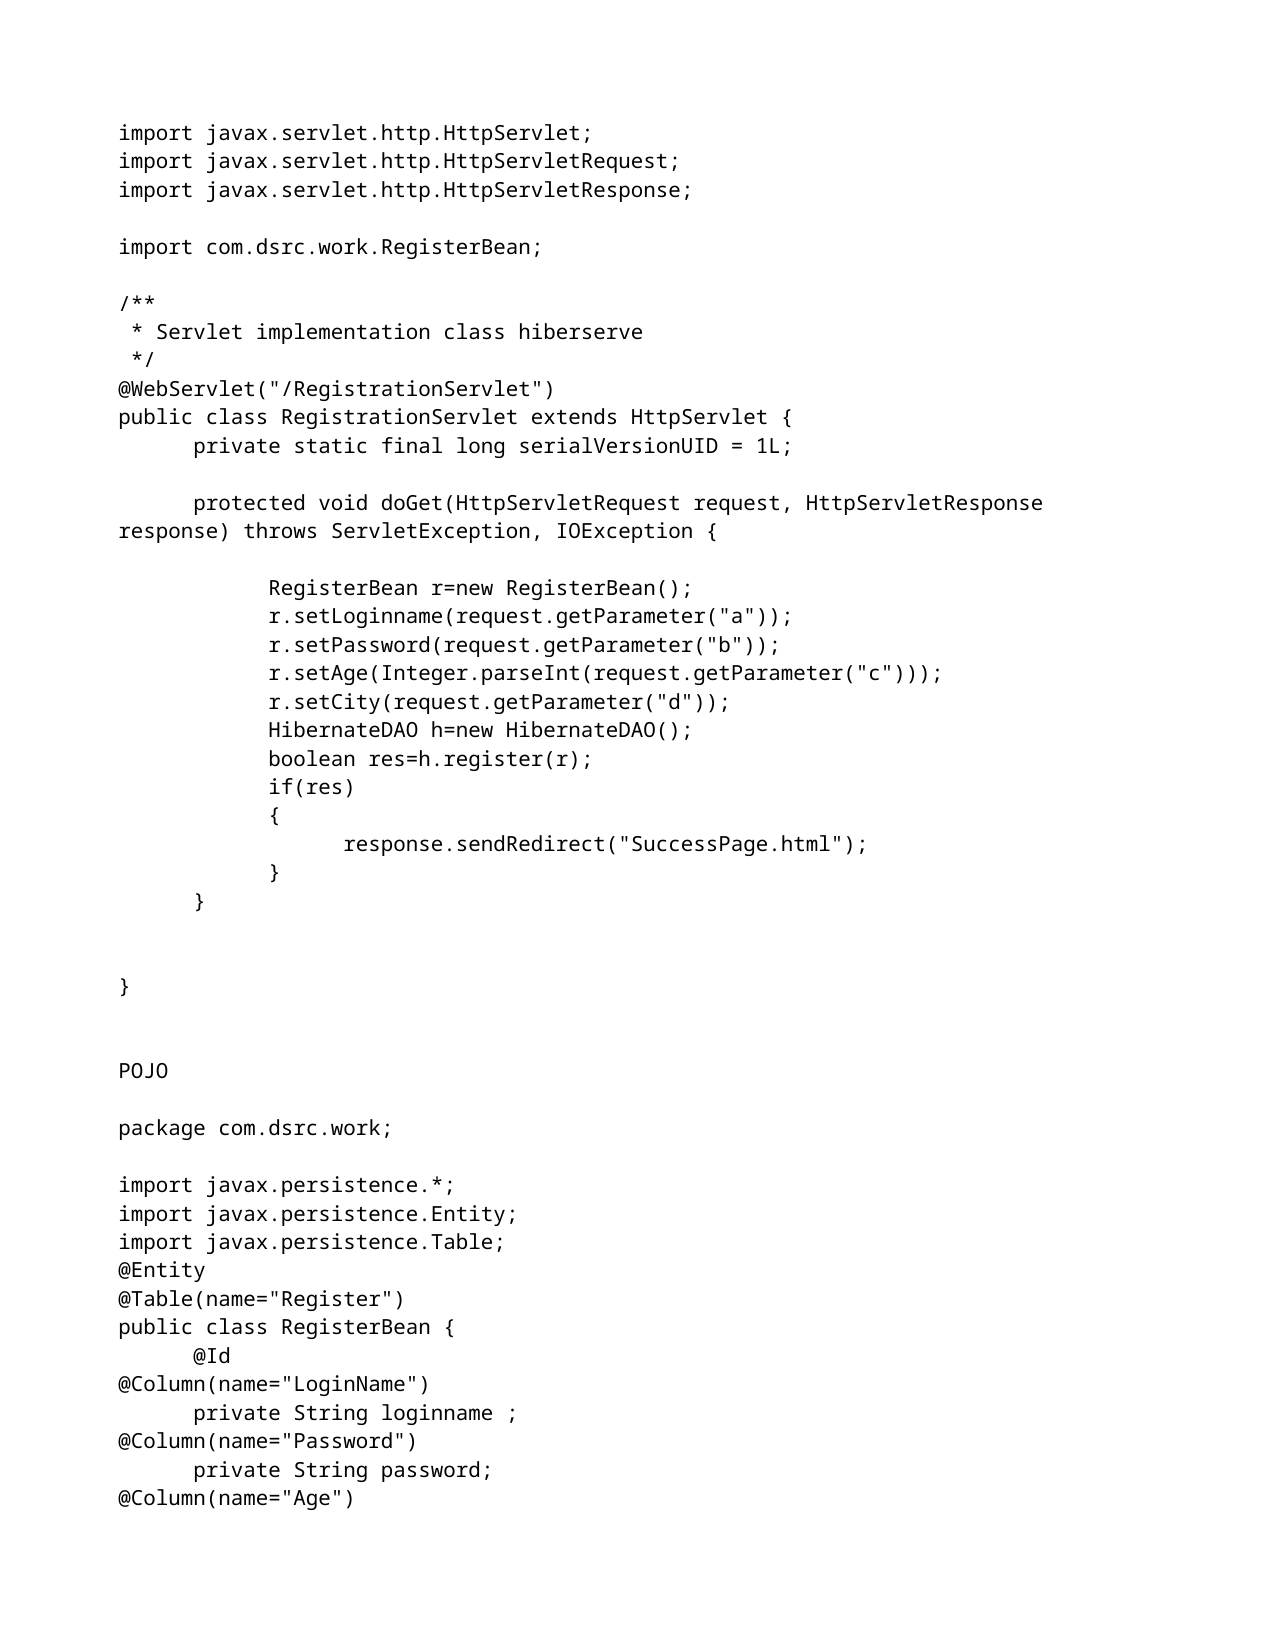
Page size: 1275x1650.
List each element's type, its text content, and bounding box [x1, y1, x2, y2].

text import javax.persistence.*; [118, 1170, 1157, 1199]
text POJO [118, 1057, 1157, 1085]
text @Table(name="Register") [118, 1284, 1157, 1312]
text /** [118, 289, 1157, 317]
text @Entity [118, 1256, 1157, 1284]
text } [118, 857, 1157, 886]
text import javax.servlet.http.HttpServletRequest; [118, 147, 1157, 175]
text public class RegistrationServlet extends HttpServlet { [118, 402, 1157, 431]
text import com.dsrc.work.RegisterBean; [118, 232, 1157, 260]
text r.setCity(request.getParameter("d")); [118, 687, 1157, 715]
text private String password; [118, 1455, 1157, 1483]
text */ [118, 346, 1157, 374]
text boolean res=h.register(r); [118, 744, 1157, 772]
text r.setLoginname(request.getParameter("a")); [118, 602, 1157, 630]
text { [118, 801, 1157, 829]
text package com.dsrc.work; [118, 1113, 1157, 1142]
text public class RegisterBean { [118, 1312, 1157, 1341]
text response.sendRedirect("SuccessPage.html"); [118, 829, 1157, 857]
text import javax.servlet.http.HttpServlet; [118, 118, 1157, 147]
text private static final long serialVersionUID = 1L; [118, 431, 1157, 459]
text } [118, 971, 1157, 1000]
text @Column(name="LoginName") [118, 1369, 1157, 1398]
text @Column(name="Age") [118, 1483, 1157, 1512]
text r.setAge(Integer.parseInt(request.getParameter("c"))); [118, 658, 1157, 687]
text if(res) [118, 772, 1157, 801]
text @WebServlet("/RegistrationServlet") [118, 374, 1157, 402]
text import javax.persistence.Entity; [118, 1199, 1157, 1227]
text @Column(name="Password") [118, 1426, 1157, 1455]
text HibernateDAO h=new HibernateDAO(); [118, 715, 1157, 744]
text import javax.persistence.Table; [118, 1227, 1157, 1256]
text } [118, 886, 1157, 914]
text * Servlet implementation class hiberserve [118, 317, 1157, 346]
text private String loginname ; [118, 1398, 1157, 1426]
text RegisterBean r=new RegisterBean(); [118, 573, 1157, 602]
text @Id [118, 1341, 1157, 1369]
text protected void doGet(HttpServletRequest request, HttpServletResponse response) throws ServletException, IOException { [118, 488, 1157, 545]
text import javax.servlet.http.HttpServletResponse; [118, 175, 1157, 203]
text r.setPassword(request.getParameter("b")); [118, 630, 1157, 658]
